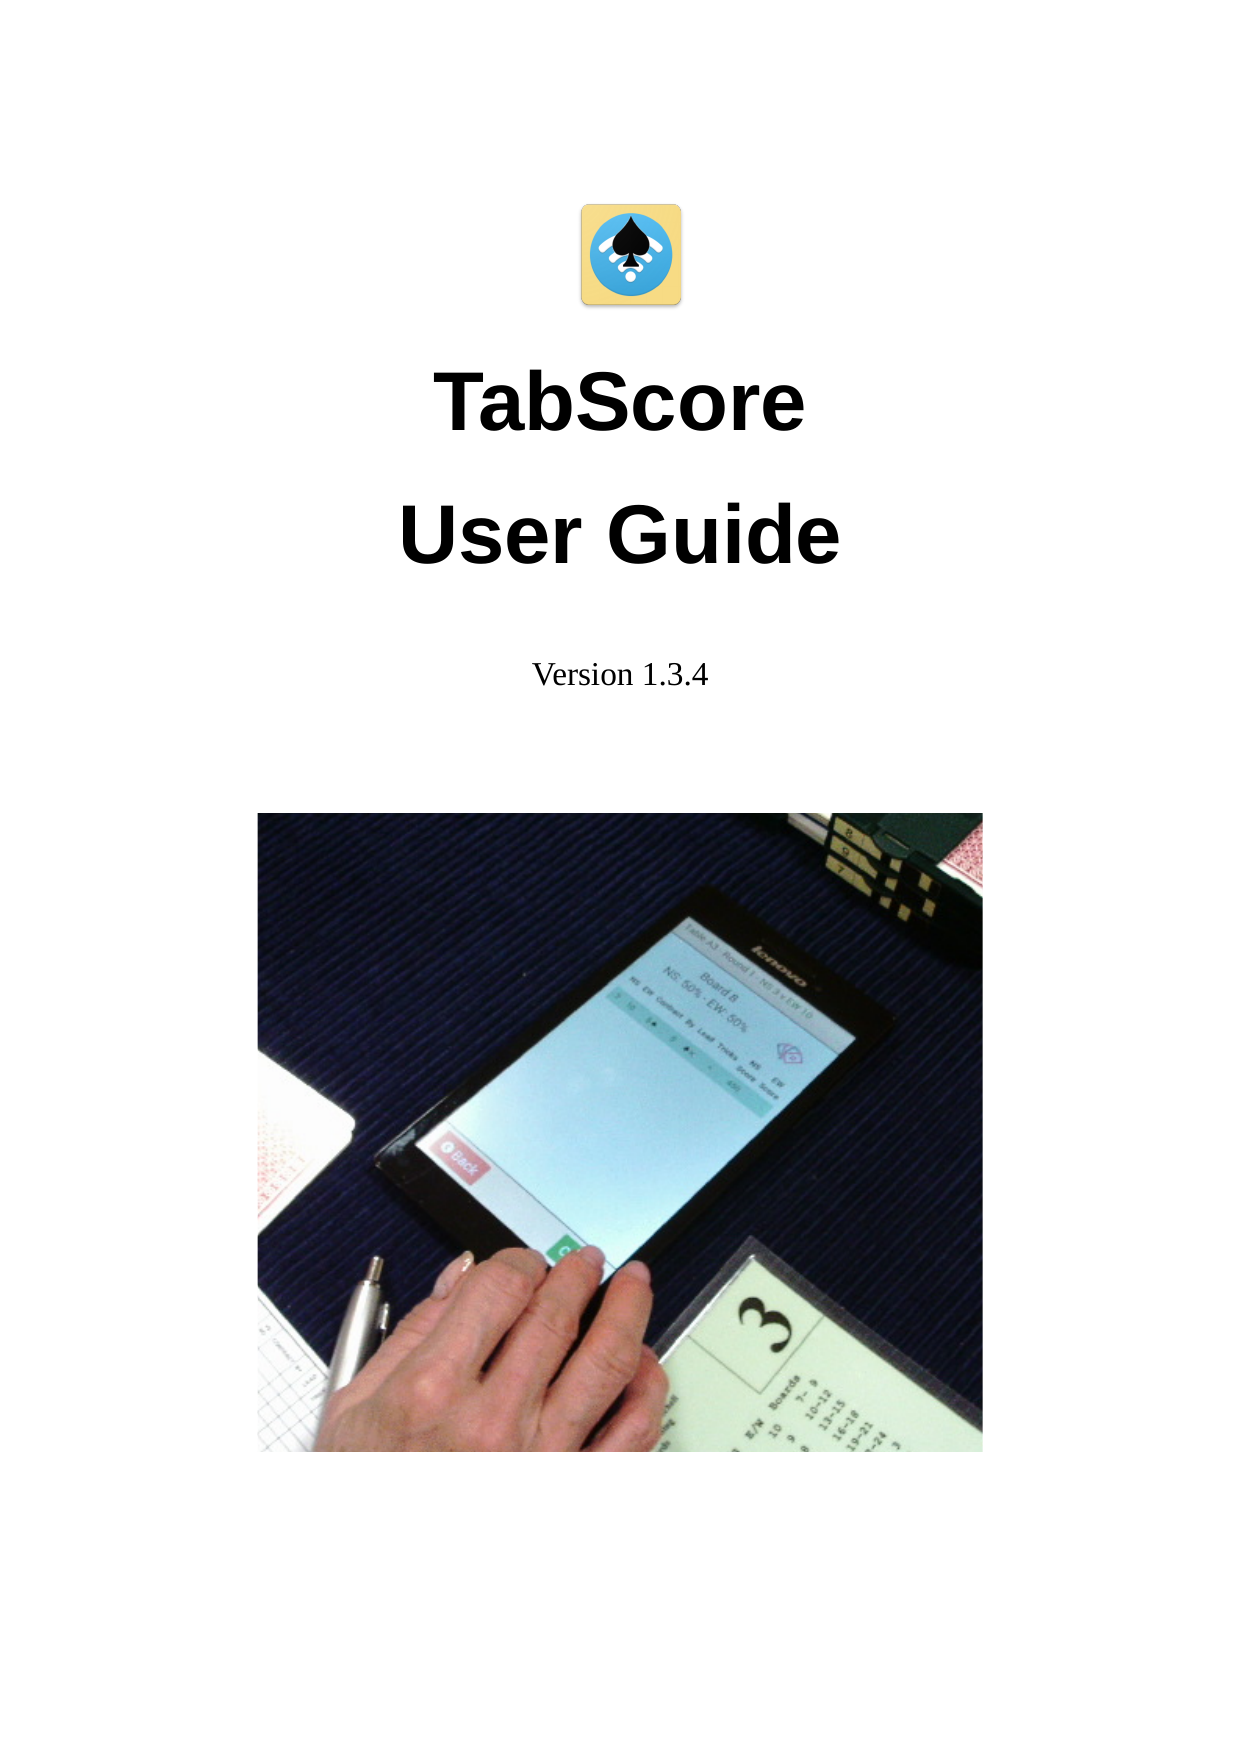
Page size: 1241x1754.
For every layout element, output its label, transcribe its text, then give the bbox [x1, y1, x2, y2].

picture [568, 191, 694, 318]
picture [257, 813, 983, 1452]
title TabScore [118, 352, 1122, 448]
title User Guide [118, 486, 1122, 581]
text Version 1.3.4 [118, 654, 1122, 693]
